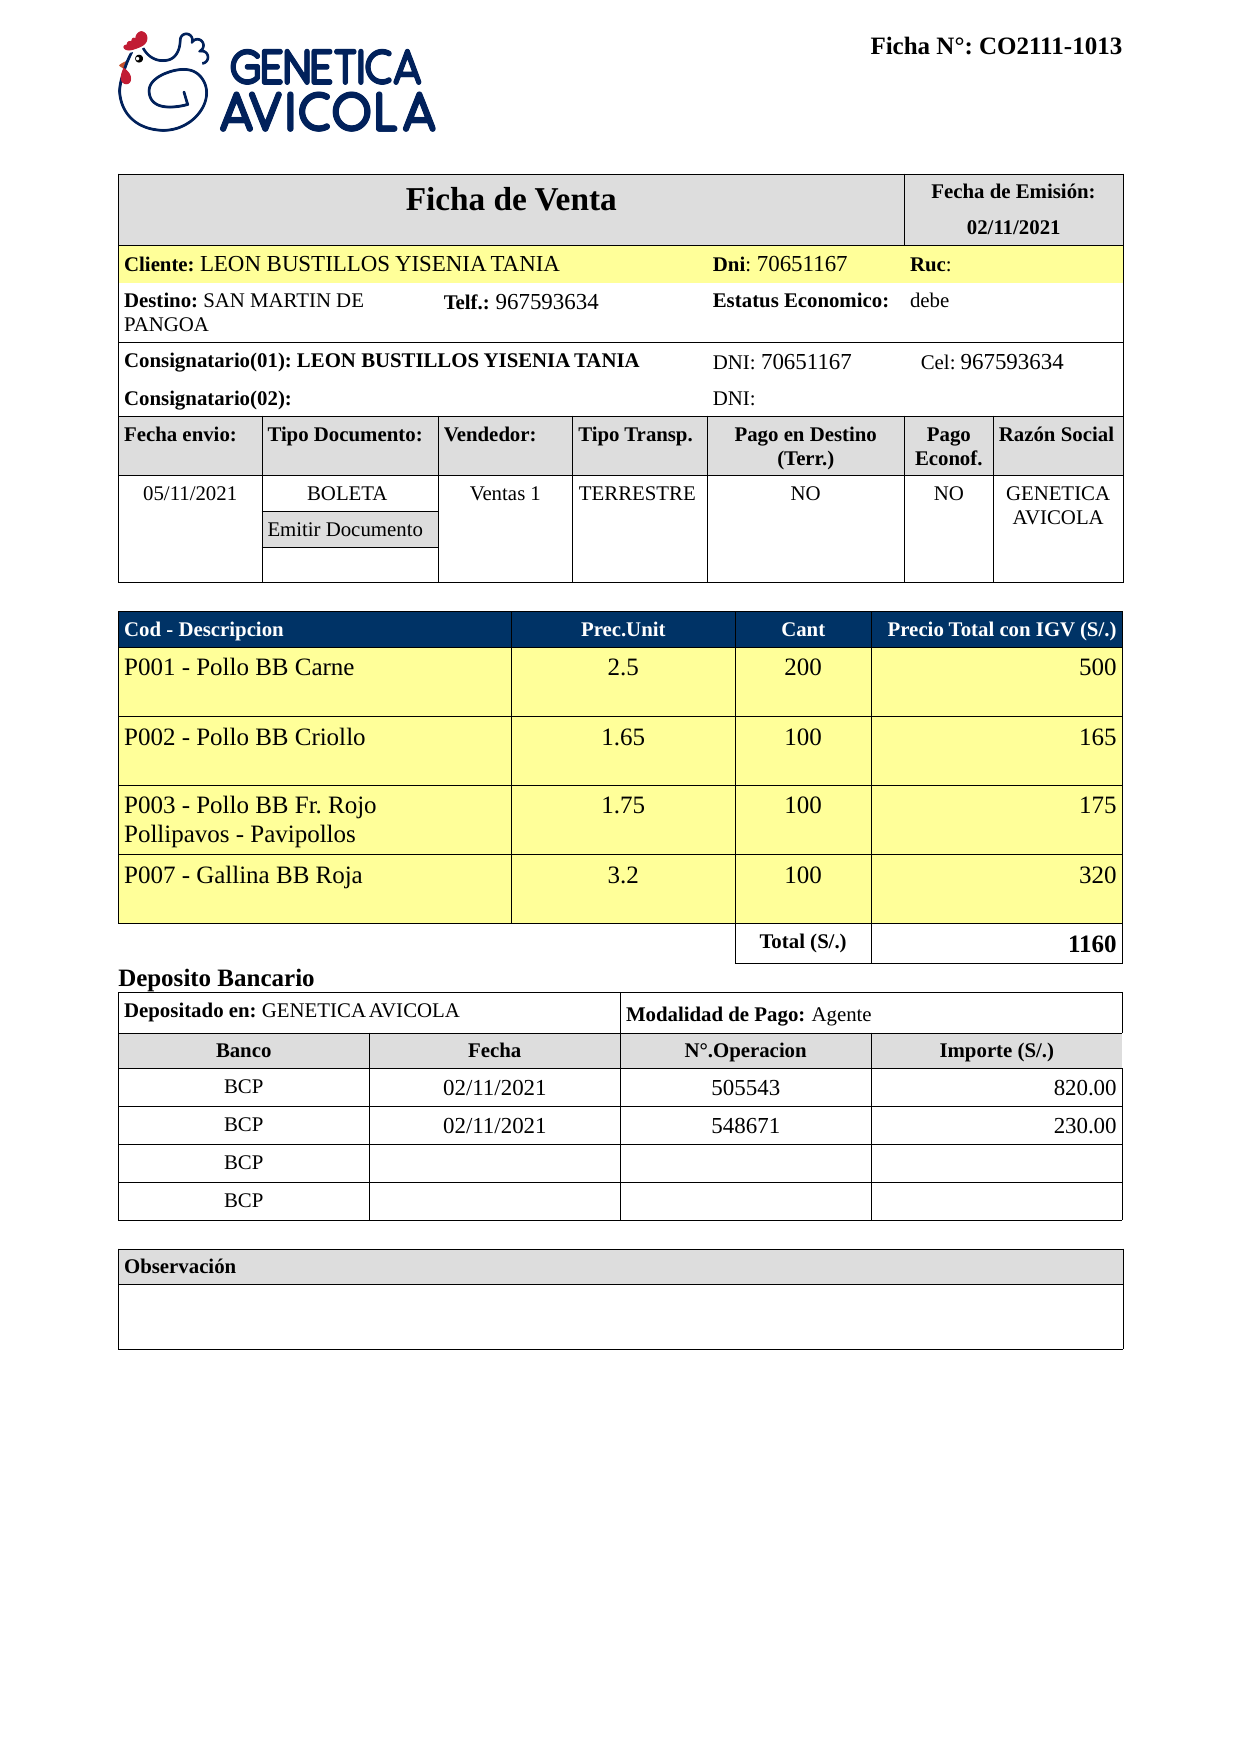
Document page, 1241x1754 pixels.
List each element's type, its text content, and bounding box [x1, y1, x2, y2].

table_cell Tipo Documento: [263, 417, 438, 475]
table_cell [872, 1183, 1122, 1220]
table_cell GENETICA AVICOLA [994, 476, 1123, 582]
table_header Prec.Unit [512, 612, 735, 647]
table_cell Ventas 1 [439, 476, 572, 582]
table_cell 320 [872, 855, 1122, 923]
table_cell Razón Social [994, 417, 1123, 475]
table_cell BCP [119, 1069, 369, 1106]
table_cell 230.00 [872, 1107, 1122, 1144]
table_cell Dni: 70651167 [707, 246, 904, 283]
table_cell 1.65 [512, 717, 735, 785]
table_cell 05/11/2021 [119, 476, 262, 582]
table_cell TERRESTRE [573, 476, 707, 582]
table_cell P003 - Pollo BB Fr. Rojo Pollipavos - Pavipollos [119, 786, 511, 854]
table_cell Fecha envio: [119, 417, 262, 475]
table_cell N°.Operacion [621, 1034, 871, 1068]
table_cell 505543 [621, 1069, 871, 1106]
table_cell 3.2 [512, 855, 735, 923]
table_cell Consignatario(02): [119, 380, 707, 416]
table_cell [119, 1285, 1123, 1348]
table_header Precio Total con IGV (S/.) [872, 612, 1122, 647]
table_cell [370, 1183, 620, 1220]
table_cell [872, 1145, 1122, 1182]
table_header Observación [119, 1250, 1123, 1284]
table_cell 2.5 [512, 648, 735, 716]
table_cell Fecha [370, 1034, 620, 1068]
table_cell Emitir Documento [263, 512, 438, 547]
table_cell Destino: SAN MARTIN DE PANGOA [119, 283, 438, 342]
table_cell [263, 548, 438, 582]
table_cell Consignatario(01): LEON BUSTILLOS YISENIA TANIA [119, 343, 707, 380]
table_cell P001 - Pollo BB Carne [119, 648, 511, 716]
table_cell 175 [872, 786, 1122, 854]
table_cell 1160 [872, 924, 1122, 963]
table_cell Cliente: LEON BUSTILLOS YISENIA TANIA [119, 246, 707, 283]
table_cell Pago Econof. [905, 417, 993, 475]
table_header Fecha de Emisión: [905, 175, 1123, 209]
table_cell Importe (S/.) [872, 1034, 1122, 1068]
table_cell DNI: 70651167 [707, 343, 915, 380]
table_cell 200 [736, 648, 871, 716]
table_cell 165 [872, 717, 1122, 785]
table_cell [511, 924, 735, 963]
table_cell Estatus Economico: [707, 283, 904, 342]
table_header Cant [736, 612, 871, 647]
table_cell Banco [119, 1034, 369, 1068]
table_cell NO [905, 476, 993, 582]
table_cell 02/11/2021 [370, 1069, 620, 1106]
table_cell NO [708, 476, 904, 582]
table_header Ficha de Venta [119, 175, 904, 245]
table_cell Telf.: 967593634 [438, 283, 707, 342]
table_cell P007 - Gallina BB Roja [119, 855, 511, 923]
table_header Cod - Descripcion [119, 612, 511, 647]
table_cell 548671 [621, 1107, 871, 1144]
table_cell [118, 924, 511, 963]
table_header Depositado en: GENETICA AVICOLA [119, 993, 620, 1032]
table_cell 1.75 [512, 786, 735, 854]
table_cell BCP [119, 1145, 369, 1182]
table_cell 500 [872, 648, 1122, 716]
table_header Modalidad de Pago: Agente [621, 993, 1122, 1032]
table_cell 100 [736, 717, 871, 785]
table_cell Pago en Destino (Terr.) [708, 417, 904, 475]
table_cell Vendedor: [439, 417, 572, 475]
table_cell BCP [119, 1183, 369, 1220]
table_cell 100 [736, 786, 871, 854]
table_cell debe [904, 283, 1123, 342]
text Deposito Bancario [118, 963, 1122, 992]
table_cell P002 - Pollo BB Criollo [119, 717, 511, 785]
table_cell [621, 1183, 871, 1220]
picture [118, 31, 436, 132]
table_cell 02/11/2021 [905, 209, 1123, 245]
table_cell Ruc: [904, 246, 1123, 283]
table_cell 02/11/2021 [370, 1107, 620, 1144]
table_cell Total (S/.) [736, 924, 871, 963]
table_cell Tipo Transp. [573, 417, 707, 475]
table_cell DNI: [707, 380, 1123, 416]
table_cell BCP [119, 1107, 369, 1144]
table_cell 100 [736, 855, 871, 923]
table_cell Cel: 967593634 [915, 343, 1123, 380]
table_cell [621, 1145, 871, 1182]
table_cell BOLETA [263, 476, 438, 511]
table_cell [370, 1145, 620, 1182]
table_cell 820.00 [872, 1069, 1122, 1106]
